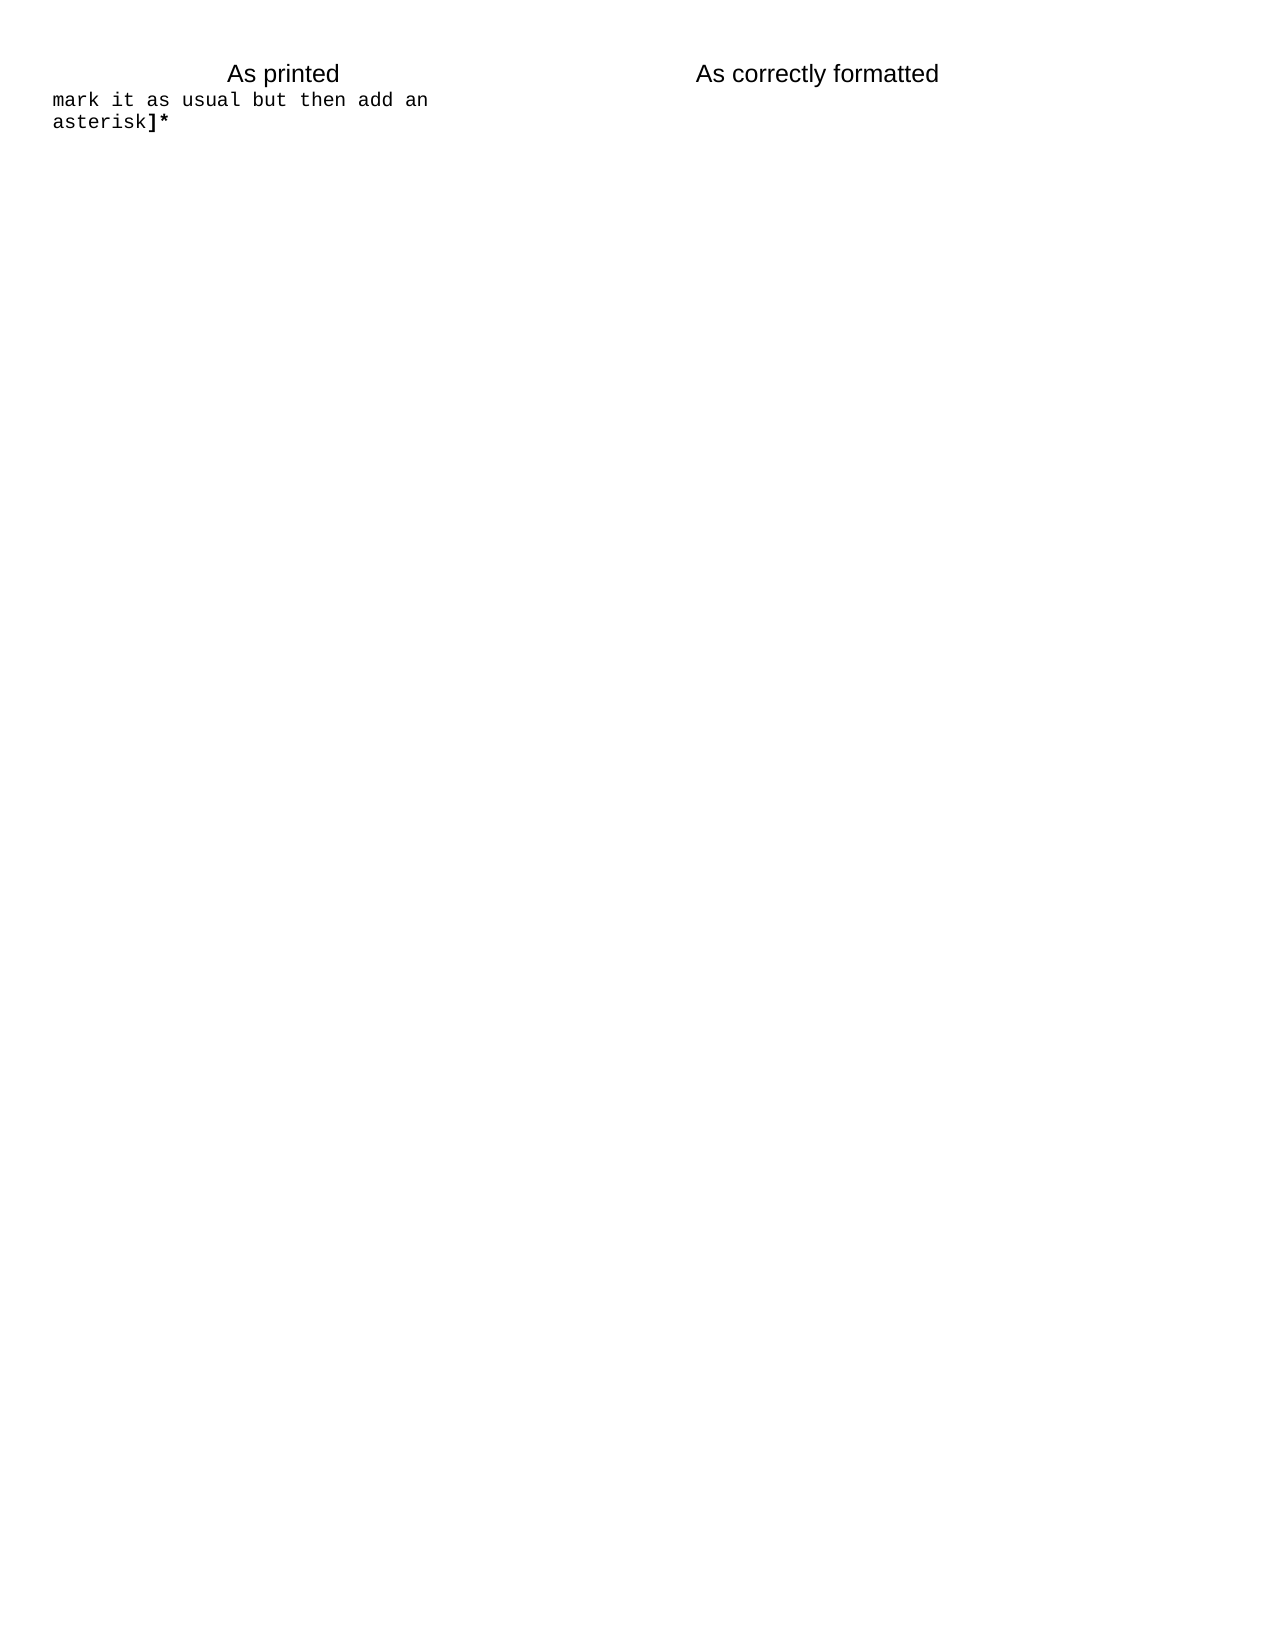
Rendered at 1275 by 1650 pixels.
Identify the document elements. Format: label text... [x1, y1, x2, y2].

text mark it as usual but then add an asterisk]* [52, 90, 519, 135]
